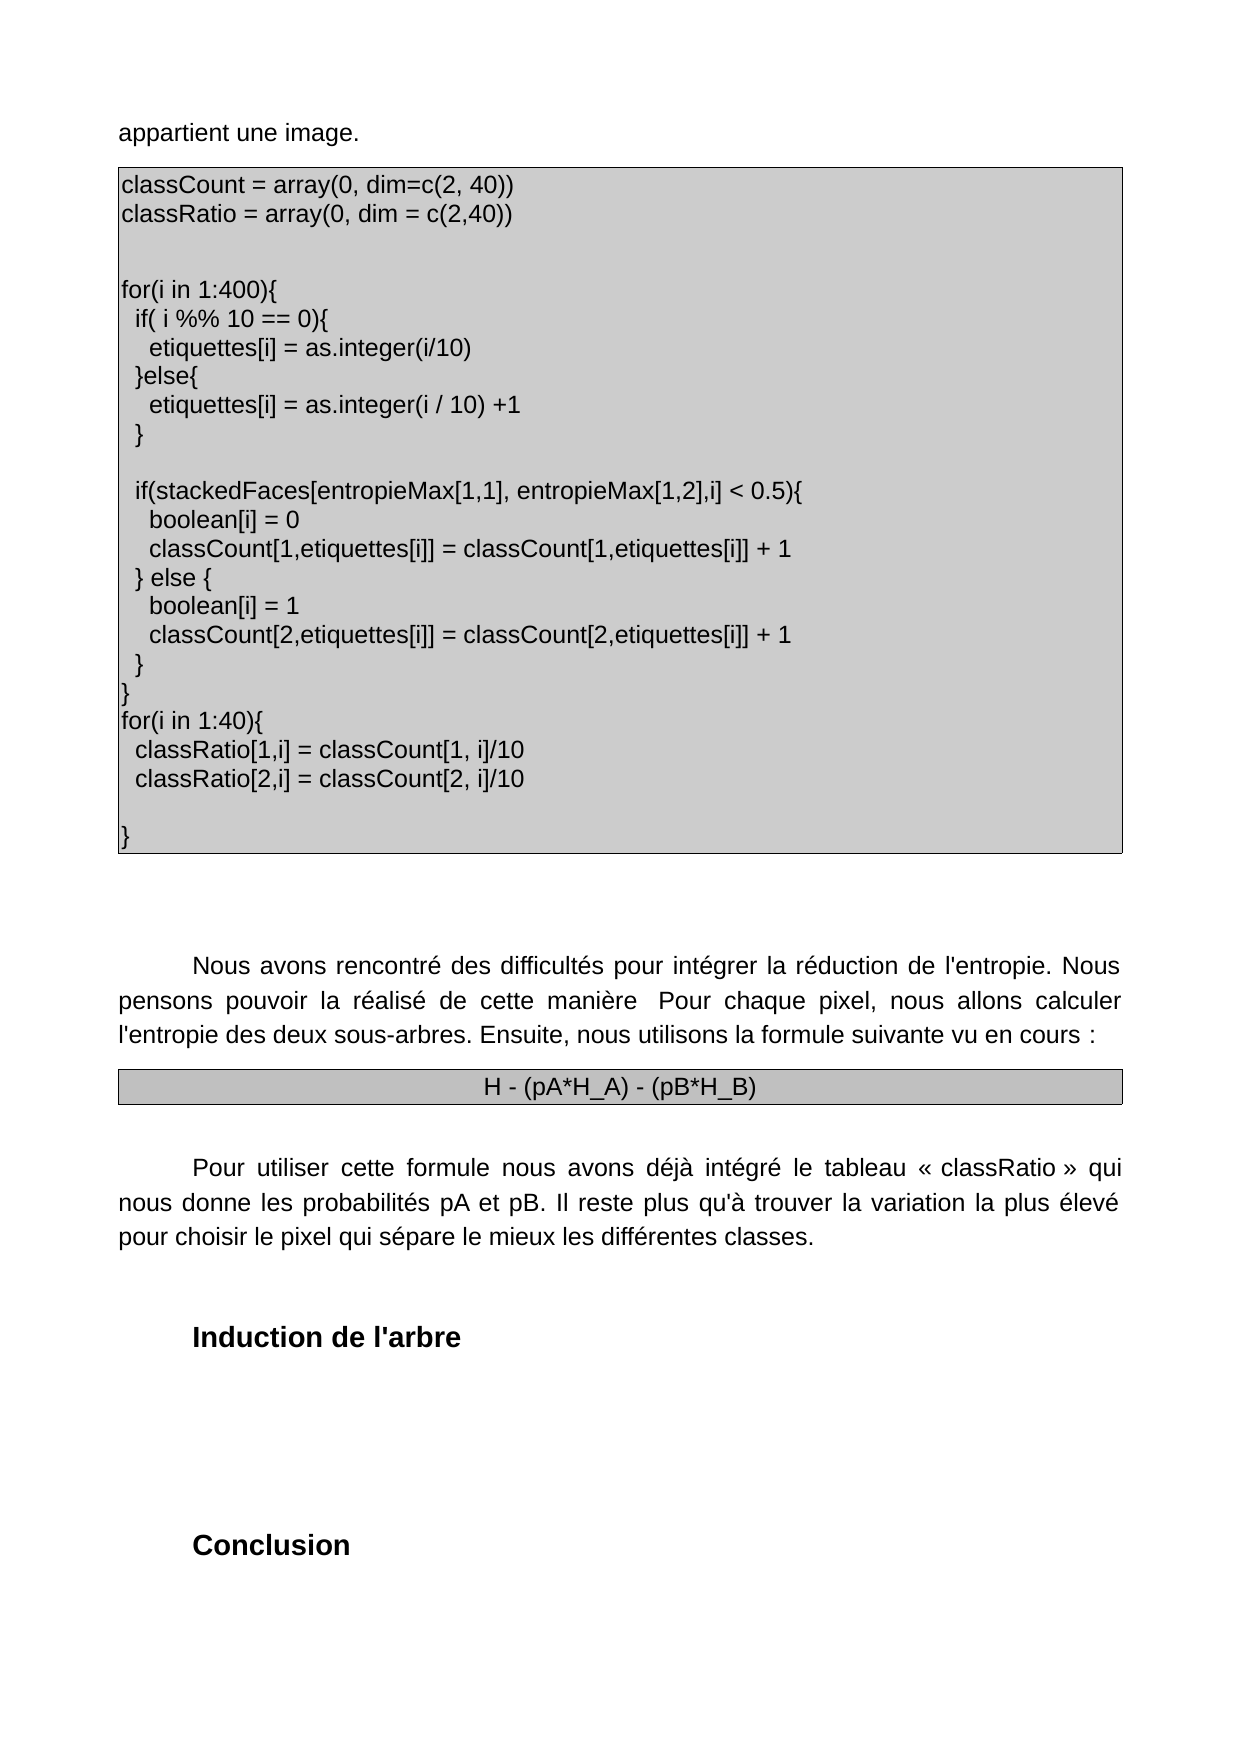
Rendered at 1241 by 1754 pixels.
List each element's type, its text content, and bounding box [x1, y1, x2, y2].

text for(i in 1:400){ [119, 272, 1122, 301]
text appartient une image. [118, 118, 1122, 147]
text } [119, 646, 1122, 674]
text if( i %% 10 == 0){ [119, 301, 1122, 329]
text Nous avons rencontré des difficultés pour intégrer la réduction de l'entropie. Nous pensons pouvoir la réalisé de cette manière Pour chaque pixel, nous allons calculer l'entropie des deux sous-arbres. Ensuite, nous utilisons la formule suivante vu en cours : [118, 951, 1122, 1049]
text etiquettes[i] = as.integer(i / 10) +1 [119, 387, 1122, 416]
text boolean[i] = 0 [119, 502, 1122, 531]
text Conclusion [118, 1528, 1122, 1561]
text } else { [119, 559, 1122, 588]
text classRatio = array(0, dim = c(2,40)) [119, 196, 1122, 225]
text classCount[1,etiquettes[i]] = classCount[1,etiquettes[i]] + 1 [119, 531, 1122, 559]
text boolean[i] = 1 [119, 588, 1122, 617]
text etiquettes[i] = as.integer(i/10) [119, 329, 1122, 358]
text Induction de l'arbre [118, 1320, 1122, 1354]
text classRatio[1,i] = classCount[1, i]/10 [119, 732, 1122, 761]
text } [119, 818, 1122, 853]
text classRatio[2,i] = classCount[2, i]/10 [119, 761, 1122, 789]
text } [119, 416, 1122, 444]
text for(i in 1:40){ [119, 703, 1122, 732]
text if(stackedFaces[entropieMax[1,1], entropieMax[1,2],i] < 0.5){ [119, 473, 1122, 502]
text classCount[2,etiquettes[i]] = classCount[2,etiquettes[i]] + 1 [119, 617, 1122, 646]
text }else{ [119, 358, 1122, 387]
text } [119, 674, 1122, 703]
text classCount = array(0, dim=c(2, 40)) [119, 168, 1122, 196]
text Pour utiliser cette formule nous avons déjà intégré le tableau « classRatio » qui nous donne les probabilités pA et pB. Il reste plus qu'à trouver la variation la plus élevé pour choisir le pixel qui sépare le mieux les différentes classes. [118, 1153, 1122, 1251]
text H - (pA*H_A) - (pB*H_B) [119, 1070, 1122, 1104]
